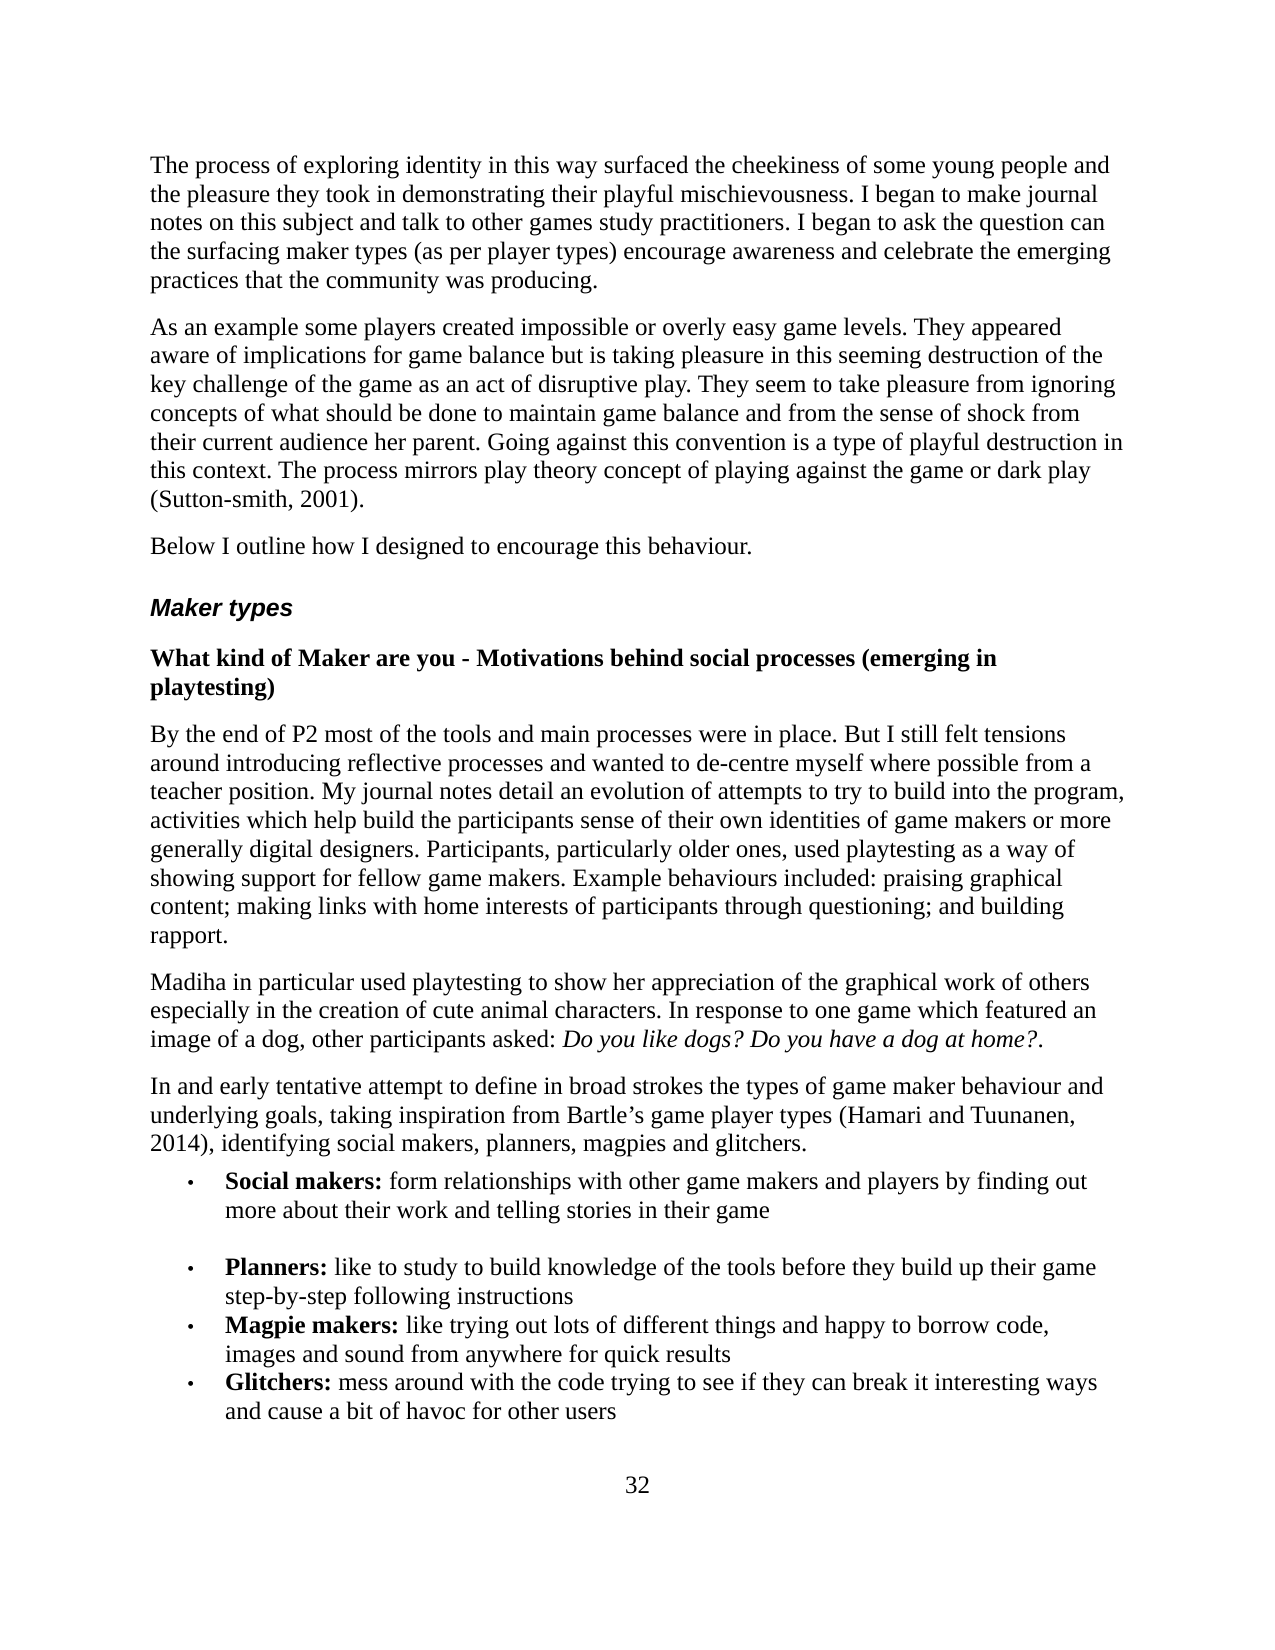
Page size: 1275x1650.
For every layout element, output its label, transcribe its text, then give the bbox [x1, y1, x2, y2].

text Below I outline how I designed to encourage this behaviour. [150, 531, 1125, 559]
text What kind of Maker are you - Motivations behind social processes (emerging in playtesting) [150, 643, 1125, 701]
list Glitchers: mess around with the code trying to see if they can break it interesting ways and cause a bit of havoc for other users [187, 1367, 1125, 1425]
text The process of exploring identity in this way surfaced the cheekiness of some young people and the pleasure they took in demonstrating their playful mischievousness. I began to make journal notes on this subject and talk to other games study practitioners. I began to ask the question can the surfacing maker types (as per player types) encourage awareness and celebrate the emerging practices that the community was producing. [150, 150, 1125, 294]
text By the end of P2 most of the tools and main processes were in place. But I still felt tensions around introducing reflective processes and wanted to de-centre myself where possible from a teacher position. My journal notes detail an evolution of attempts to try to build into the program, activities which help build the participants sense of their own identities of game makers or more generally digital designers. Participants, particularly older ones, used playtesting as a way of showing support for fellow game makers. Example behaviours included: praising graphical content; making links with home interests of participants through questioning; and building rapport. [150, 719, 1125, 949]
subtitle Maker types [150, 593, 1125, 622]
text In and early tentative attempt to define in broad strokes the types of game maker behaviour and underlying goals, taking inspiration from Bartle’s game player types (Hamari and Tuunanen, 2014), identifying social makers, planners, magpies and glitchers. [150, 1071, 1125, 1157]
text As an example some players created impossible or overly easy game levels. They appeared aware of implications for game balance but is taking pleasure in this seeming destruction of the key challenge of the game as an act of disruptive play. They seem to take pleasure from ignoring concepts of what should be done to maintain game balance and from the sense of shock from their current audience her parent. Going against this convention is a type of playful destruction in this context. The process mirrors play theory concept of playing against the game or dark play (Sutton-smith, 2001). [150, 312, 1125, 513]
list Social makers: form relationships with other game makers and players by finding out more about their work and telling stories in their game [187, 1166, 1125, 1252]
text Madiha in particular used playtesting to show her appreciation of the graphical work of others especially in the creation of cute animal characters. In response to one game which featured an image of a dog, other participants asked: Do you like dogs? Do you have a dog at home?. [150, 967, 1125, 1053]
list Magpie makers: like trying out lots of different things and happy to borrow code, images and sound from anywhere for quick results [187, 1310, 1125, 1367]
list Planners: like to study to build knowledge of the tools before they build up their game step-by-step following instructions [187, 1252, 1125, 1310]
